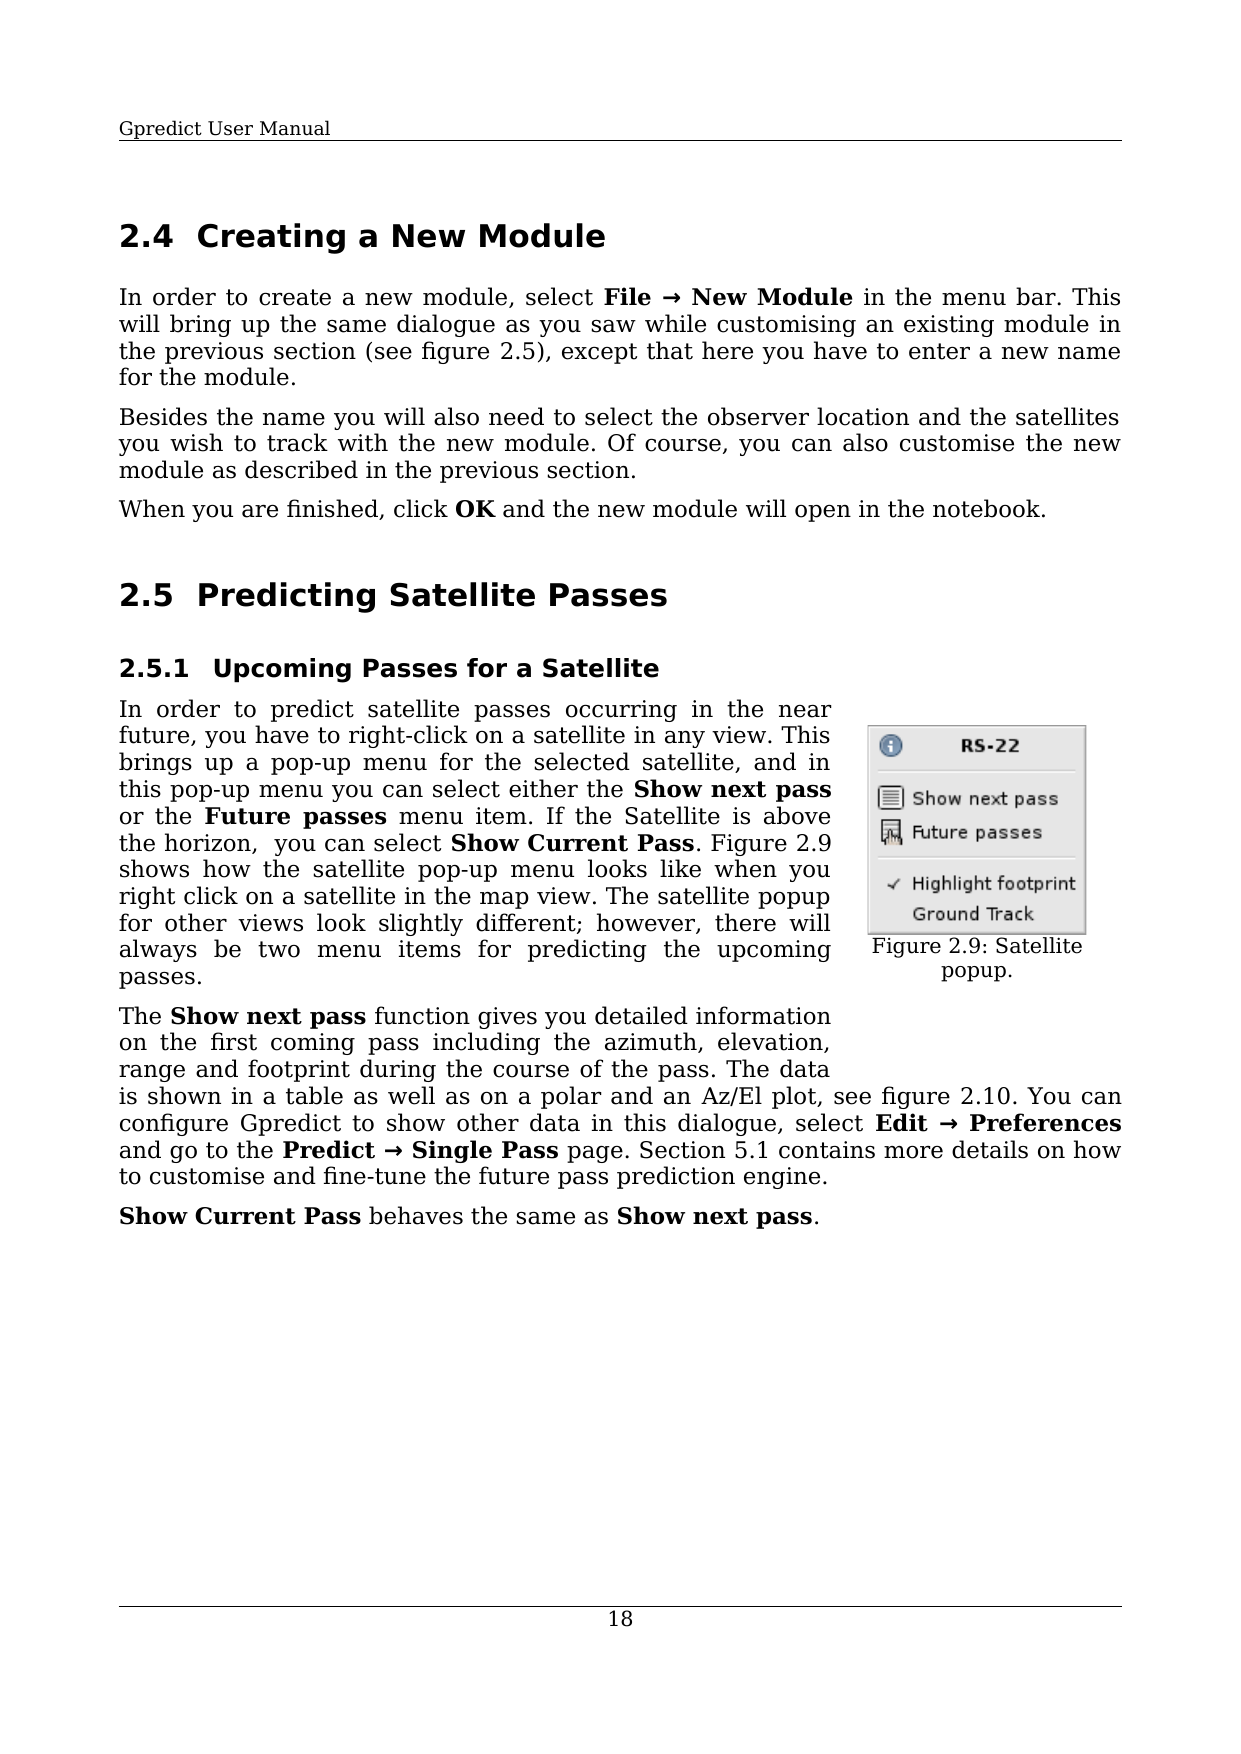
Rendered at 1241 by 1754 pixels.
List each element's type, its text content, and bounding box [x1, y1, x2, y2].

text In order to create a new module, select File → New Module in the menu bar. This will bring up the same dialogue as you saw while customising an existing module in the previous section (see figure 2.5), except that here you have to enter a new name for the module. [118, 284, 1122, 391]
subtitle Creating a New Module [118, 218, 1122, 255]
subtitle Upcoming Passes for a Satellite [118, 654, 1122, 683]
subtitle Predicting Satellite Passes [118, 578, 1122, 614]
text When you are finished, click OK and the new module will open in the notebook. [118, 496, 1122, 523]
text Show Current Pass behaves the same as Show next pass. [118, 1203, 1122, 1229]
text In order to predict satellite passes occurring in the near future, you have to right-click on a satellite in any view. This brings up a pop-up menu for the selected satellite, and in this pop-up menu you can select either the Show next pass or the Future passes menu item. If the Satellite is above the horizon, you can select Show Current Pass. Figure 2.9 shows how the satellite pop-up menu looks like when you right click on a satellite in the map view. The satellite popup for other views look slightly different; however, there will always be two menu items for predicting the upcoming passes. [118, 696, 1122, 1038]
text Figure 2.9: Satellite popup. [850, 726, 1104, 983]
picture [867, 725, 1087, 935]
text Besides the name you will also need to select the observer location and the satellites you wish to track with the new module. Of course, you can also customise the new module as described in the previous section. [118, 404, 1122, 484]
text The Show next pass function gives you detailed information on the first coming pass including the azimuth, elevation, range and footprint during the course of the pass. The data is shown in a table as well as on a polar and an Az/El plot, see figure 2.10. You can configure Gpredict to show other data in this dialogue, select Edit → Preferences and go to the Predict → Single Pass page. Section 5.1 contains more details on how to customise and fine-tune the future pass prediction engine. [118, 1002, 1122, 1190]
